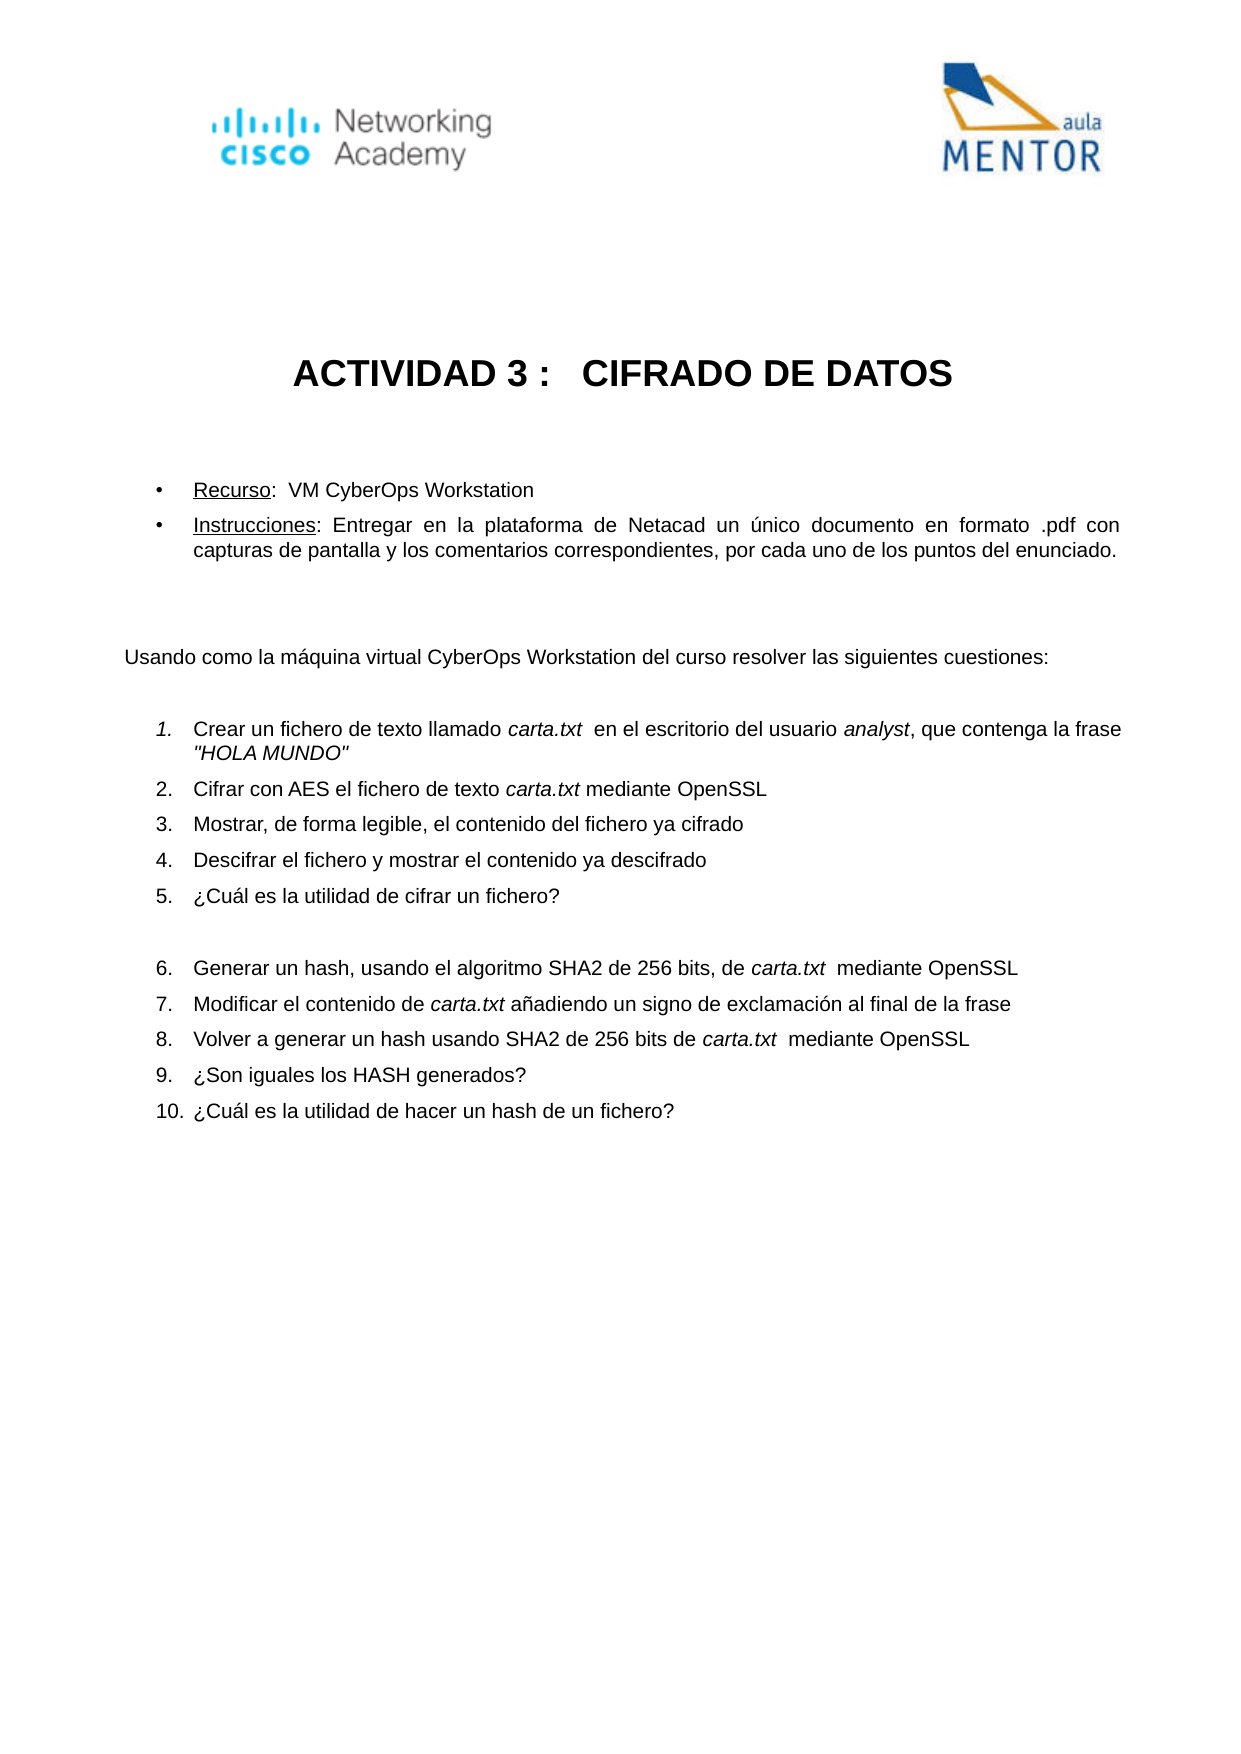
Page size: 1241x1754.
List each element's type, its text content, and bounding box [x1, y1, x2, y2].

list Cifrar con AES el fichero de texto carta.txt mediante OpenSSL [156, 776, 1122, 800]
list Modificar el contenido de carta.txt añadiendo un signo de exclamación al final de la frase [156, 991, 1122, 1015]
list Volver a generar un hash usando SHA2 de 256 bits de carta.txt mediante OpenSSL [156, 1027, 1122, 1051]
list ¿Cuál es la utilidad de cifrar un fichero? [156, 884, 1122, 908]
picture [212, 0, 494, 282]
list Descifrar el fichero y mostrar el contenido ya descifrado [156, 848, 1122, 872]
list Mostrar, de forma legible, el contenido del fichero ya cifrado [156, 812, 1122, 836]
list ¿Cuál es la utilidad de hacer un hash de un fichero? [156, 1099, 1122, 1123]
list Recurso: VM CyberOps Workstation [156, 477, 1122, 501]
list Generar un hash, usando el algoritmo SHA2 de 256 bits, de carta.txt mediante OpenSSL [156, 956, 1122, 979]
list Crear un fichero de texto llamado carta.txt en el escritorio del usuario analyst, que contenga la frase "HOLA MUNDO" [156, 717, 1122, 764]
list Instrucciones: Entregar en la plataforma de Netacad un único documento en formato .pdf con capturas de pantalla y los comentarios correspondientes, por cada uno de los puntos del enunciado. [156, 513, 1122, 561]
text ACTIVIDAD 3 : CIFRADO DE DATOS [124, 351, 1122, 394]
list ¿Son iguales los HASH generados? [156, 1063, 1122, 1087]
picture [904, 0, 1141, 236]
text Usando como la máquina virtual CyberOps Workstation del curso resolver las siguientes cuestiones: [124, 645, 1122, 669]
